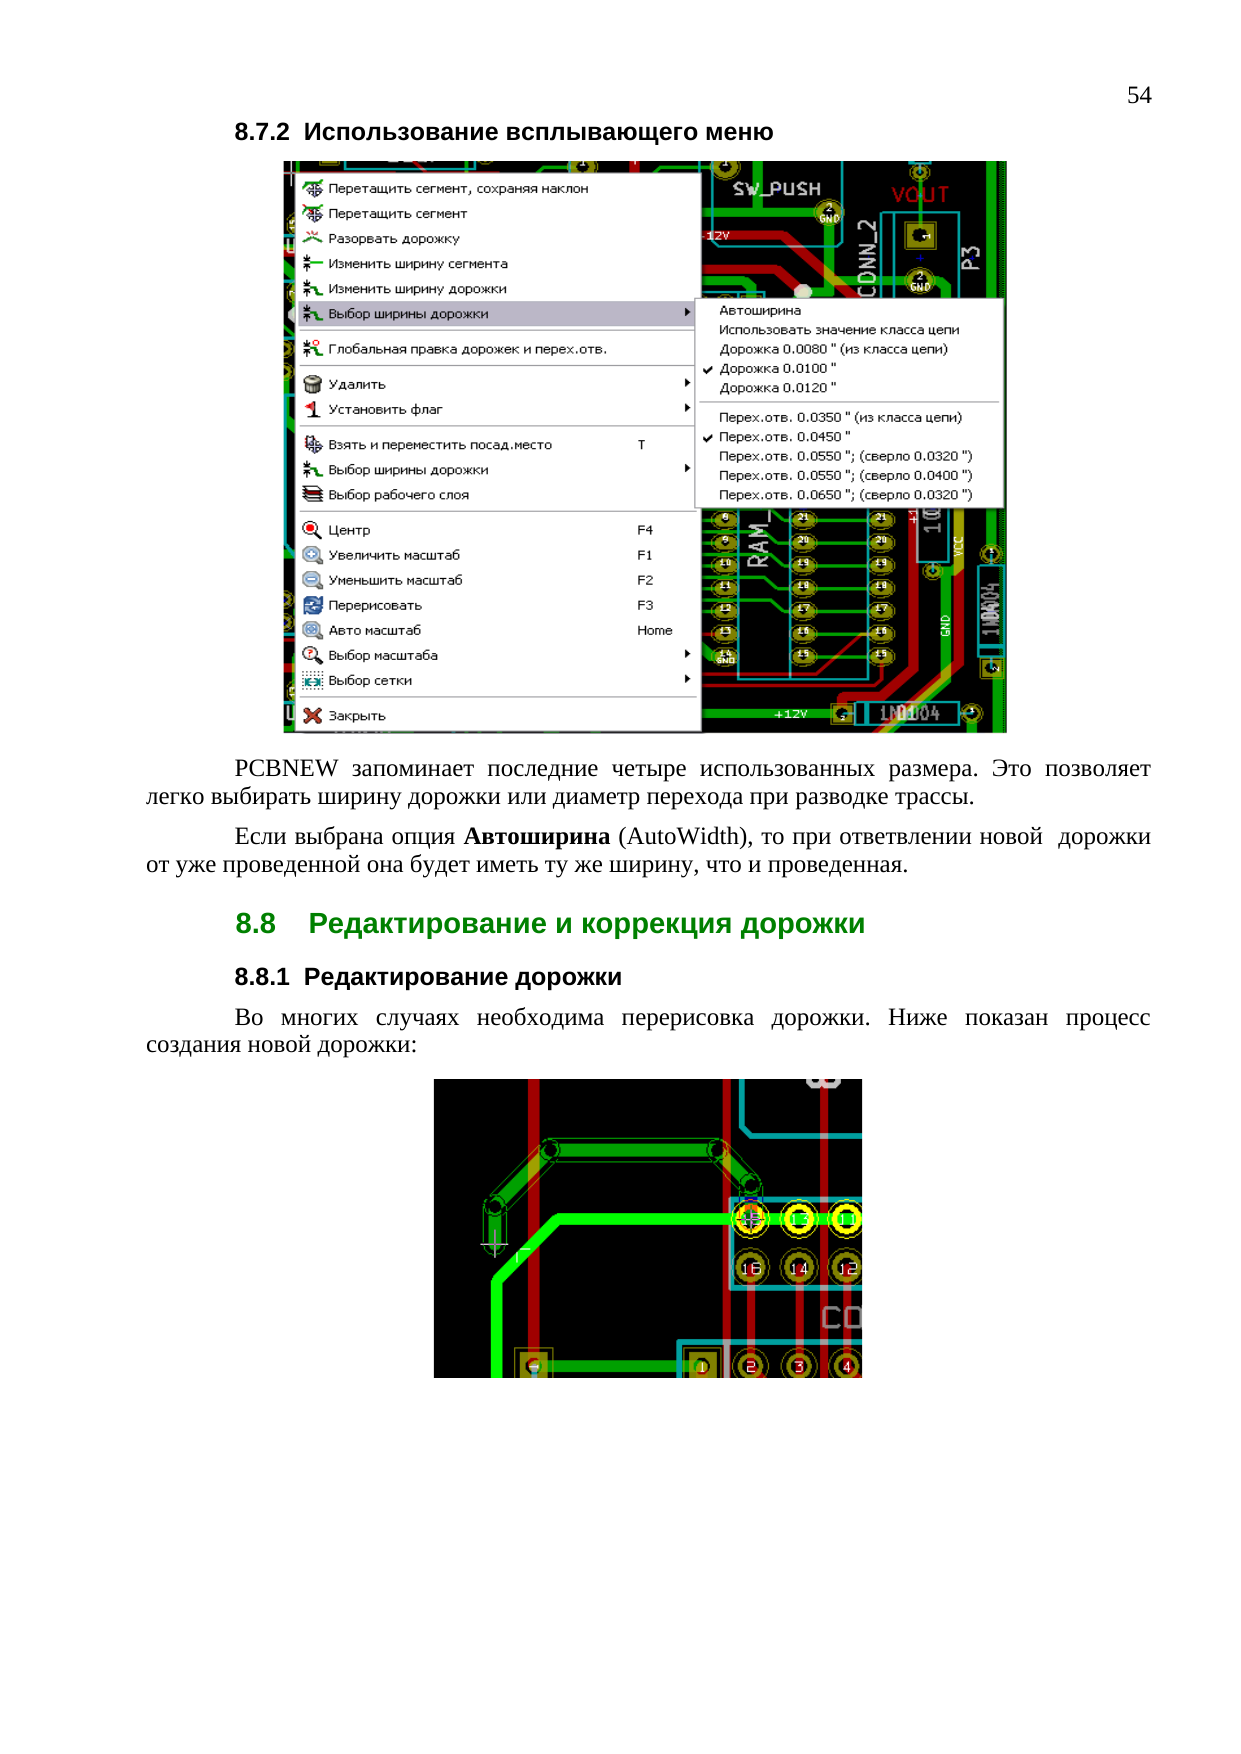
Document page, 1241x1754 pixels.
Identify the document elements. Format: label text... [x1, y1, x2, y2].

picture [283, 161, 1007, 734]
text Во многих случаях необходима перерисовка дорожки. Ниже показан процесс создания новой дорожки: [146, 1003, 1152, 1058]
subtitle Редактирование и коррекция дорожки [146, 907, 1152, 939]
text PCBNEW запоминает последние четыре использованных размера. Это позволяет легко выбирать ширину дорожки или диаметр перехода при разводке трассы. [146, 754, 1152, 810]
subtitle Использование всплывающего меню [146, 118, 1152, 146]
picture [433, 1079, 863, 1378]
text Если выбрана опция Автоширина (AutoWidth), то при ответвлении новой дорожки от уже проведенной она будет иметь ту же ширину, что и проведенная. [146, 822, 1152, 877]
subtitle Редактирование дорожки [146, 963, 1152, 991]
